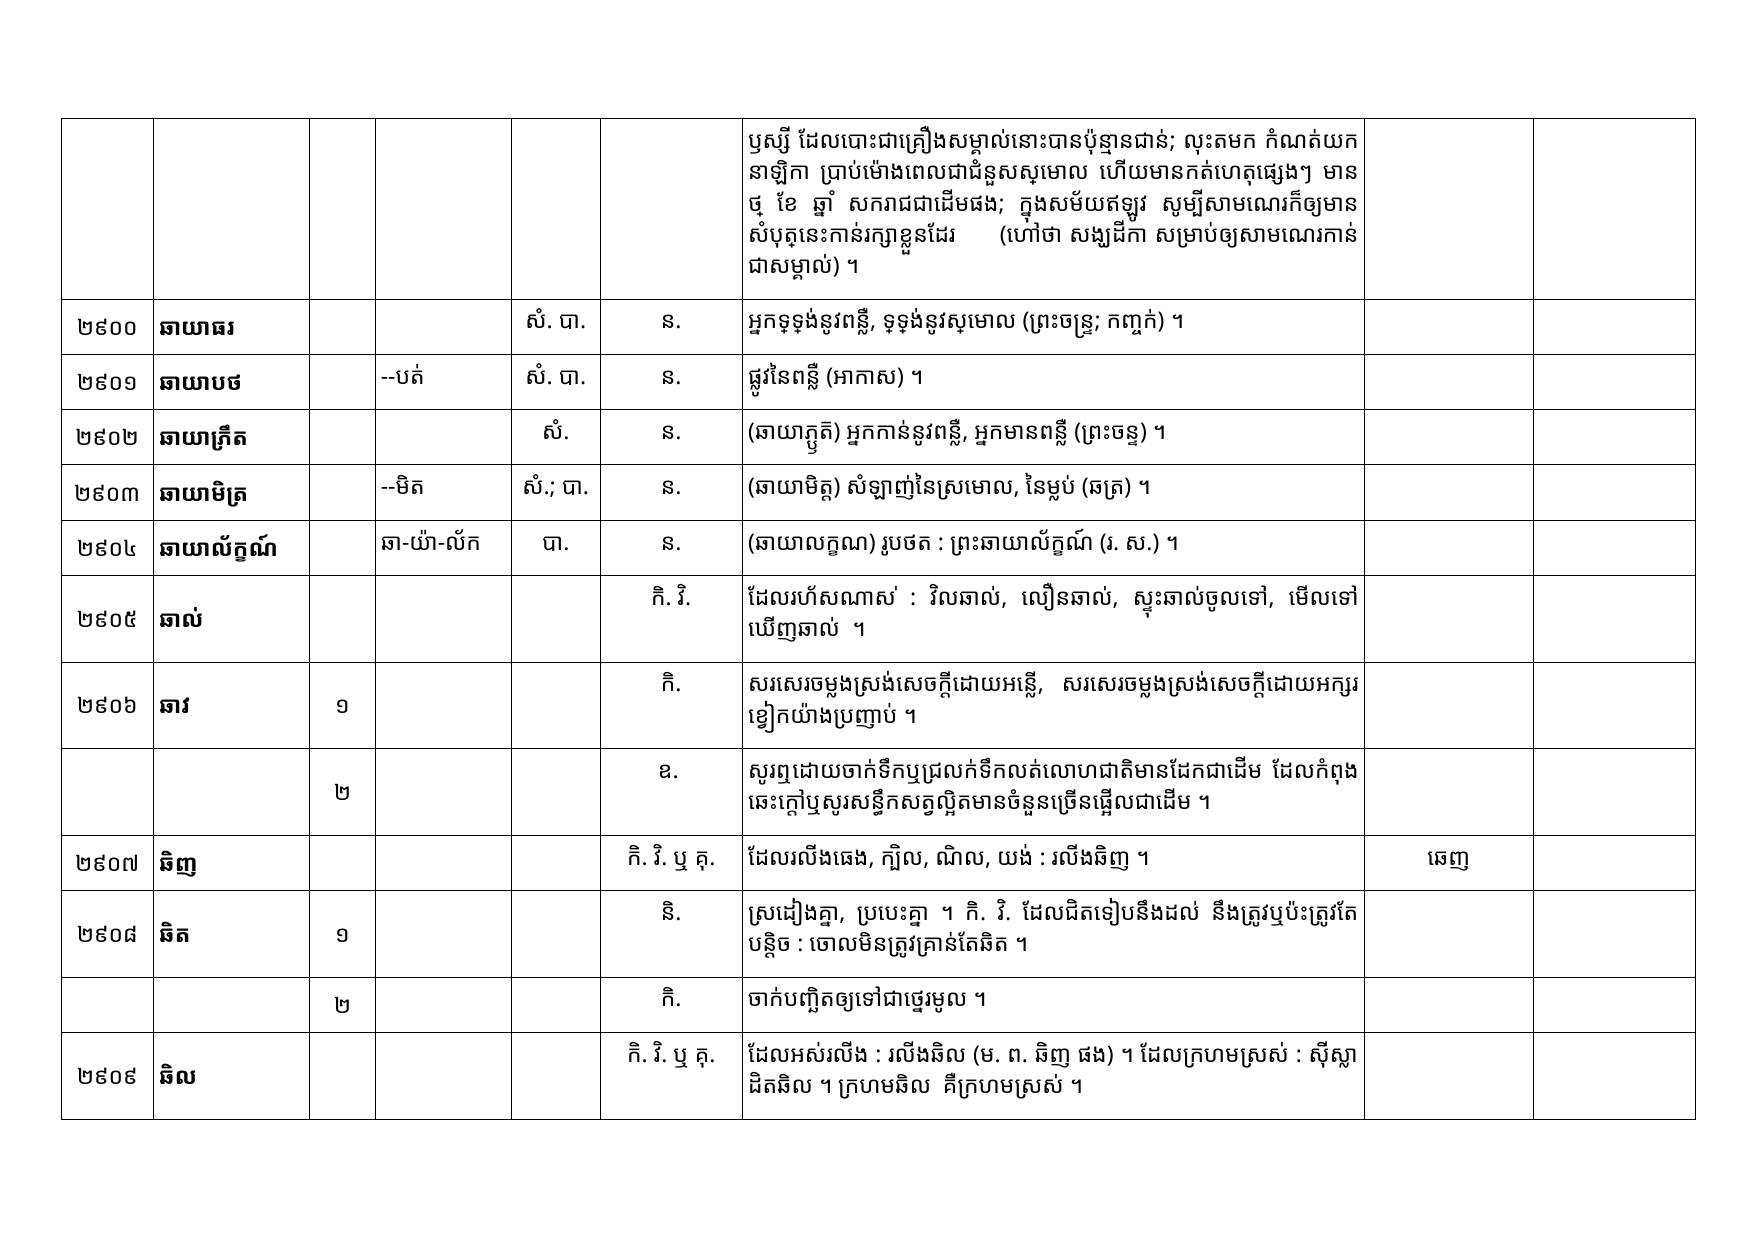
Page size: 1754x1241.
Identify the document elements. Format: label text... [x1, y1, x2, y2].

table_cell ១ [310, 891, 375, 977]
table_cell [1534, 663, 1695, 748]
table_cell ដែល​រលីង​ធេង, ក្បិល, ណិល, យង់ : រលីង​ឆិញ ។ [743, 836, 1364, 890]
table_cell [376, 300, 511, 354]
table_cell [376, 836, 511, 890]
table_cell ន. [601, 521, 742, 575]
table_cell [1365, 663, 1533, 748]
table_cell [310, 355, 375, 409]
table_cell [1534, 355, 1695, 409]
table_cell [310, 521, 375, 575]
table_cell ន. [601, 355, 742, 409]
table_cell --មិត [376, 465, 511, 520]
table_cell [1534, 576, 1695, 662]
table_cell [310, 576, 375, 662]
table_cell (ឆាយាមិត្ត) សំឡាញ់​នៃ​ស្រមោល, នៃ​ម្លប់ (ឆត្រ) ។ [743, 465, 1364, 520]
table_cell ន. [601, 300, 742, 354]
table_cell [1534, 521, 1695, 575]
table_cell [62, 749, 153, 835]
table_cell [1365, 300, 1533, 354]
table_cell ស្រមោល, ម្លប់; រូប; លំអ; ពន្លឺ... ។ សំបុត្រ​សម្គាល់​ខ្លួន​សម្រាប់​ភិក្ខុ​ក្នុង​សម័យ​សព្វ​ថ្ងៃ​នេះ កាន់​រក្សា​ទុក​ជា​គ្រឿង​អាង​ឲ្យ​ដឹង​ថា​កាល​ដែល​ខ្លួន​លោក​បំពេញ​ឧបសម្បទា​នោះ សម្រេច​ញត្តិចតុត្ថកម្មវាចា នៅ​វេលា​ស្រមោល​ចម្រឹង​ឈើ ឬ​ឫស្សី ដែល​បោះ​ជា​គ្រឿង​សម្គាល់​នោះ​បាន​ប៉ុន្មាន​ជាន់; លុះ​ត​មក កំណត់​យក​នាឡិកា ប្រាប់​ម៉ោង​ពេល​ជា​ជំនួស​ស្រមោល ហើយ​មាន​កត់​ហេតុ​ផេ្សង​ៗ មាន​ថ្ងៃ ខែ ឆ្នាំ សករាជ​ជា​ដើម​ផង; ក្នុង​សម័យ​ឥឡូវ សូម្បី​សាមណេរ​ក៏​ឲ្យ​មាន​សំបុត្រ​នេះ​កាន់​រក្សា​ខ្លួន​ដែរ (ហៅ​ថា សង្ឃដីកា សម្រាប់​ឲ្យ​សាមណេរ​កាន់​ជា​សម្គាល់) ។ [743, 119, 1364, 298]
table_cell [62, 978, 153, 1032]
table_cell ឆាយាមិត្រ [154, 465, 309, 520]
table_cell [1365, 355, 1533, 409]
table_cell [310, 119, 375, 298]
table_cell [154, 978, 309, 1032]
table_cell ២៩០៦ [62, 663, 153, 748]
table_cell [1365, 521, 1533, 575]
table_cell ឆិត [154, 891, 309, 977]
table_cell [154, 749, 309, 835]
table_cell ឆាយាភ្រឹត [154, 410, 309, 464]
table_cell [1365, 749, 1533, 835]
table_cell ផ្លូវ​នៃ​ពន្លឺ (អាកាស) ។ [743, 355, 1364, 409]
table_cell ២៩០៧ [62, 836, 153, 890]
table_cell ២៩០៤ [62, 521, 153, 575]
table_cell [512, 891, 600, 977]
table_cell ២៩០៥ [62, 576, 153, 662]
table_cell [1365, 1033, 1533, 1118]
table_cell ចាក់​បញ្ឆិត​ឲ្យ​ទៅ​ជា​ថ្នេរ​មូល ។ [743, 978, 1364, 1032]
table_cell ១ [310, 663, 375, 748]
table_cell [376, 978, 511, 1032]
table_cell [1365, 119, 1533, 298]
table_cell [512, 1033, 600, 1118]
table_cell [310, 1033, 375, 1118]
table_cell ស្រដៀង​គ្នា, ប្របេះ​គ្នា ។ កិ. វិ. ដែល​ជិត​ទៀប​នឹង​ដល់ នឹង​ត្រូវ​ឬ​ប៉ះ​ត្រូវ​តែ​បន្ដិច : ចោល​មិន​ត្រូវ​គ្រាន់​តែ​ឆិត ។ [743, 891, 1364, 977]
table_cell ន. [601, 410, 742, 464]
table_cell ឆា-យ៉ា-ល័ក [376, 521, 511, 575]
table_cell [376, 891, 511, 977]
table_cell [601, 119, 742, 298]
table_cell [1534, 300, 1695, 354]
table_cell កិ. [601, 978, 742, 1032]
table_cell [310, 410, 375, 464]
table_cell សំ. [512, 410, 600, 464]
table_cell បា. [512, 521, 600, 575]
table_cell [376, 749, 511, 835]
table_cell [1534, 1033, 1695, 1118]
table_cell ឆាយាធរ [154, 300, 309, 354]
table_cell ឆេញ [1365, 836, 1533, 890]
table_cell កិ. វិ. ឬ គុ. [601, 836, 742, 890]
table_cell សរសេរ​ចម្លង​ស្រង់​សេចក្ដី​ដោយ​អន្លើ, សរសេរ​ចម្លង​ស្រង់​សេចក្ដី​ដោយ​អក្សរ​ខ្វៀក​យ៉ាង​ប្រញាប់ ។ [743, 663, 1364, 748]
table_cell [512, 663, 600, 748]
table_cell (ឆាយាភ្ឫត៑) អ្នក​កាន់​នូវ​ពន្លឺ, អ្នក​មាន​ពន្លឺ (ព្រះ​ចន្ទ) ។ [743, 410, 1364, 464]
table_cell [1534, 891, 1695, 977]
table_cell [310, 300, 375, 354]
table_cell ២៩០៣ [62, 465, 153, 520]
table_cell [1534, 836, 1695, 890]
table_cell សំ. បា. [512, 300, 600, 354]
table_cell [1365, 410, 1533, 464]
table_cell [62, 119, 153, 298]
table_cell សំ.; បា. [512, 465, 600, 520]
table_cell [1534, 410, 1695, 464]
table_cell ន. [601, 465, 742, 520]
table_cell អ្នក​ទ្រទ្រង់​នូវ​ពន្លឺ, ទ្រទ្រង់​នូវ​ស្រមោល (ព្រះ​ចន្រ្ទ; កញ្ចក់) ។ [743, 300, 1364, 354]
table_cell ២៩០៩ [62, 1033, 153, 1118]
table_cell [512, 836, 600, 890]
table_cell ឧ. [601, 749, 742, 835]
table_cell ២៩០០ [62, 300, 153, 354]
table_cell ឆាយាបថ [154, 355, 309, 409]
table_cell [376, 410, 511, 464]
table_cell [376, 119, 511, 298]
table_cell [512, 119, 600, 298]
table_cell ដែល​រហ័ស​ណាស់ : វិល​ឆាល់, លឿន​ឆាល់, ស្ទុះ​ឆាល់​ចូល​ទៅ, មើល​ទៅ​ឃើញ​ឆាល់ ។ [743, 576, 1364, 662]
table_cell [1365, 891, 1533, 977]
table_cell ឆិញ [154, 836, 309, 890]
table_cell ឆិល [154, 1033, 309, 1118]
table_cell [512, 749, 600, 835]
table_cell [1534, 749, 1695, 835]
table_cell ដែល​អស់​រលីង : រលីង​ឆិល (ម. ព. ឆិញ ផង) ។ ដែល​ក្រហម​ស្រស់ : ស៊ី​ស្លា​ដិត​ឆិល ។ ក្រហម​ឆិល គឺ​ក្រហម​ស្រស់ ។ [743, 1033, 1364, 1118]
table_cell កិ. [601, 663, 742, 748]
table_cell ២ [310, 749, 375, 835]
table_cell ២៩០២ [62, 410, 153, 464]
table_cell [376, 663, 511, 748]
table_cell [1534, 978, 1695, 1032]
table_cell ២៩០៨ [62, 891, 153, 977]
table_cell កិ. វិ. ឬ គុ. [601, 1033, 742, 1118]
table_cell [310, 465, 375, 520]
table_cell សំ. បា. [512, 355, 600, 409]
table_cell [1534, 465, 1695, 520]
table_cell ឆាល់ [154, 576, 309, 662]
table_cell [376, 576, 511, 662]
table_cell [512, 576, 600, 662]
table_cell សូរ​ឮ​ដោយ​ចាក់​ទឹក​ឬ​ជ្រលក់​ទឹក​លត់​លោហ​ជាតិ​មាន​ដែក​ជាដើម ដែល​កំពុង​ឆេះ​ក្ដៅ​ឬ​សូរ​សន្ធឹក​សត្វ​ល្អិត​មាន​ចំនួន​ច្រើន​ផ្អើល​ជាដើម ។ [743, 749, 1364, 835]
table_cell --បត់ [376, 355, 511, 409]
table_cell [1365, 978, 1533, 1032]
table_cell [310, 836, 375, 890]
table_cell ឆាយាល័ក្ខណ៍ [154, 521, 309, 575]
table_cell ២៩០១ [62, 355, 153, 409]
table_cell [376, 1033, 511, 1118]
table_cell [1534, 119, 1695, 298]
table_cell [512, 978, 600, 1032]
table_cell [154, 119, 309, 298]
table_cell ២ [310, 978, 375, 1032]
table_cell (ឆាយាលក្ខណ) រូប​ថត : ព្រះ​ឆាយា​ល័ក្ខណ៍ (រ. ស.) ។ [743, 521, 1364, 575]
table_cell និ. [601, 891, 742, 977]
table_cell [1365, 576, 1533, 662]
table_cell ឆាវ [154, 663, 309, 748]
table_cell កិ. វិ. [601, 576, 742, 662]
table_cell [1365, 465, 1533, 520]
